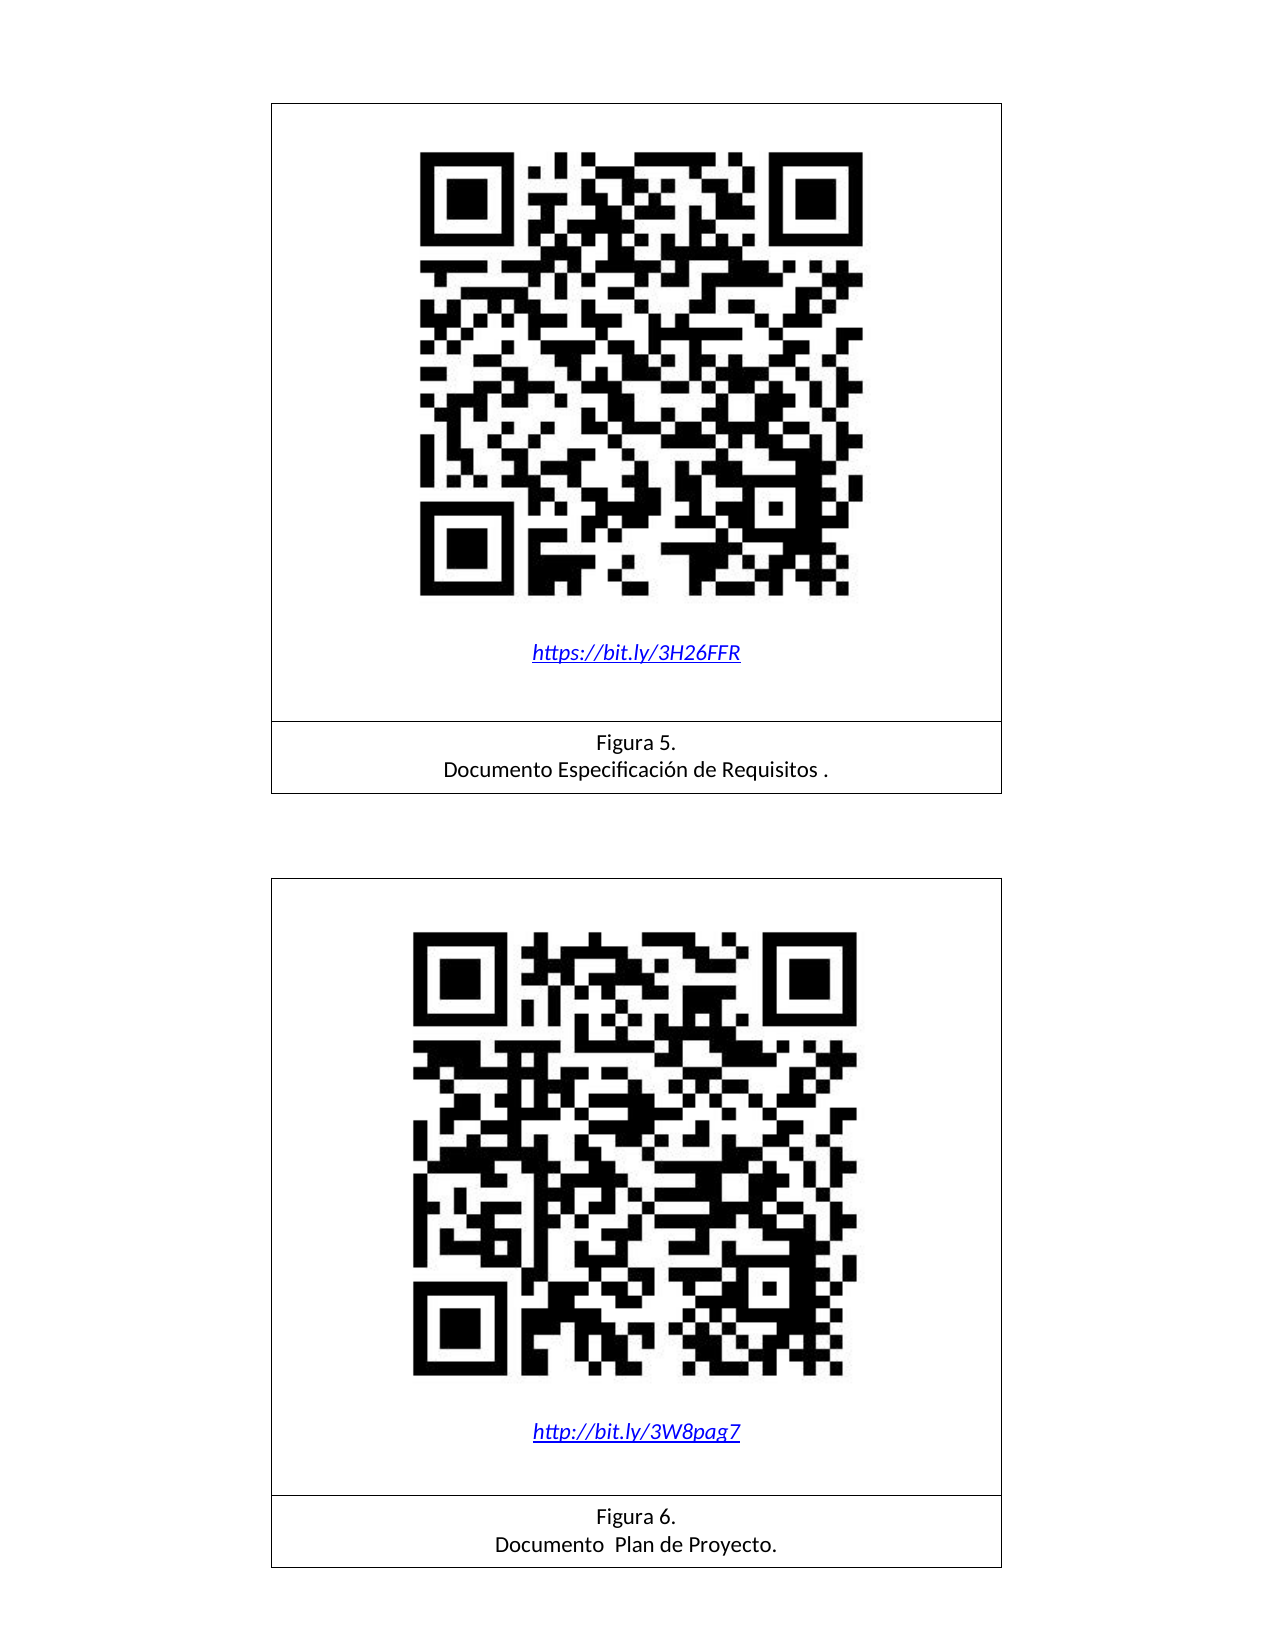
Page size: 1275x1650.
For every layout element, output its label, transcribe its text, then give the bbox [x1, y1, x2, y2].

picture [408, 141, 877, 610]
table_header http://bit.ly/3W8pag7 [272, 879, 1001, 1495]
table_cell Figura 6. Documento Plan de Proyecto. [272, 1496, 1001, 1567]
picture [401, 920, 871, 1390]
table_cell Figura 5. Documento Especificación de Requisitos . [272, 722, 1001, 792]
table_header https://bit.ly/3H26FFR [272, 104, 1001, 721]
